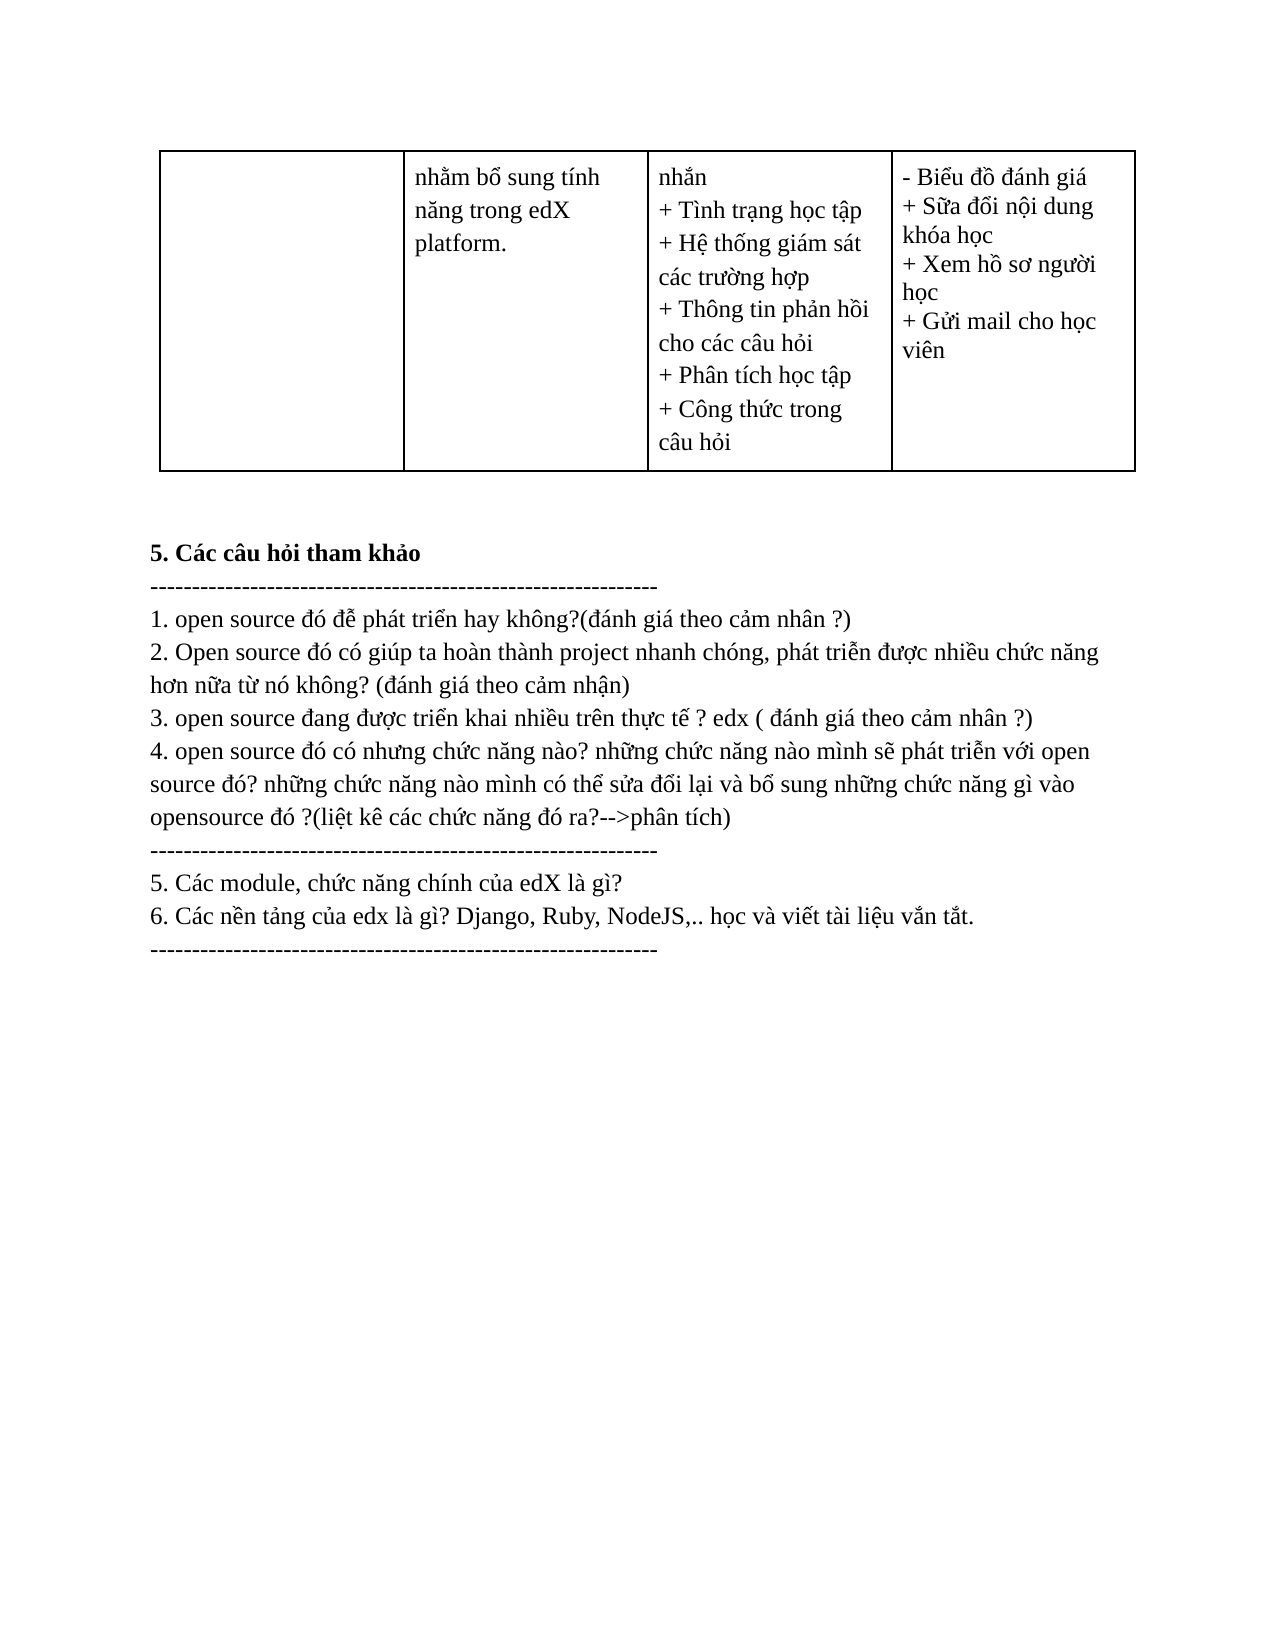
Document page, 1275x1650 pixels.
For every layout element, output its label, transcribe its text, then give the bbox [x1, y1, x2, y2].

table_cell nhằm bổ sung tính năng trong edX platform. [405, 152, 647, 470]
text 4. open source đó có nhưng chức năng nào? những chức năng nào mình sẽ phát triễn với open source đó? những chức năng nào mình có thể sửa đổi lại và bổ sung những chức năng gì vào opensource đó ?(liệt kê các chức năng đó ra?-->phân tích) [150, 736, 1125, 831]
text ------------------------------------------------------------- [150, 934, 1125, 963]
text ------------------------------------------------------------- [150, 835, 1125, 864]
text 5. Các module, chức năng chính của edX là gì? [150, 868, 1125, 897]
text 1. open source đó đễ phát triển hay không?(đánh giá theo cảm nhân ?) [150, 604, 1125, 633]
text 5. Các câu hỏi tham khảo [150, 538, 1125, 567]
text 6. Các nền tảng của edx là gì? Django, Ruby, NodeJS,.. học và viết tài liệu vắn tắt. [150, 901, 1125, 930]
table_cell nhắn + Tình trạng học tập + Hệ thống giám sát các trường hợp + Thông tin phản hồi cho các câu hỏi + Phân tích học tập + Công thức trong câu hỏi [649, 152, 891, 470]
text 3. open source đang được triển khai nhiều trên thực tế ? edx ( đánh giá theo cảm nhân ?) [150, 703, 1125, 732]
text ------------------------------------------------------------- [150, 571, 1125, 600]
table_cell - Biểu đồ đánh giá + Sữa đổi nội dung khóa học + Xem hồ sơ người học + Gửi mail cho học viên [893, 152, 1134, 470]
table_cell [161, 152, 403, 470]
text 2. Open source đó có giúp ta hoàn thành project nhanh chóng, phát triễn được nhiều chức năng hơn nữa từ nó không? (đánh giá theo cảm nhận) [150, 637, 1125, 699]
